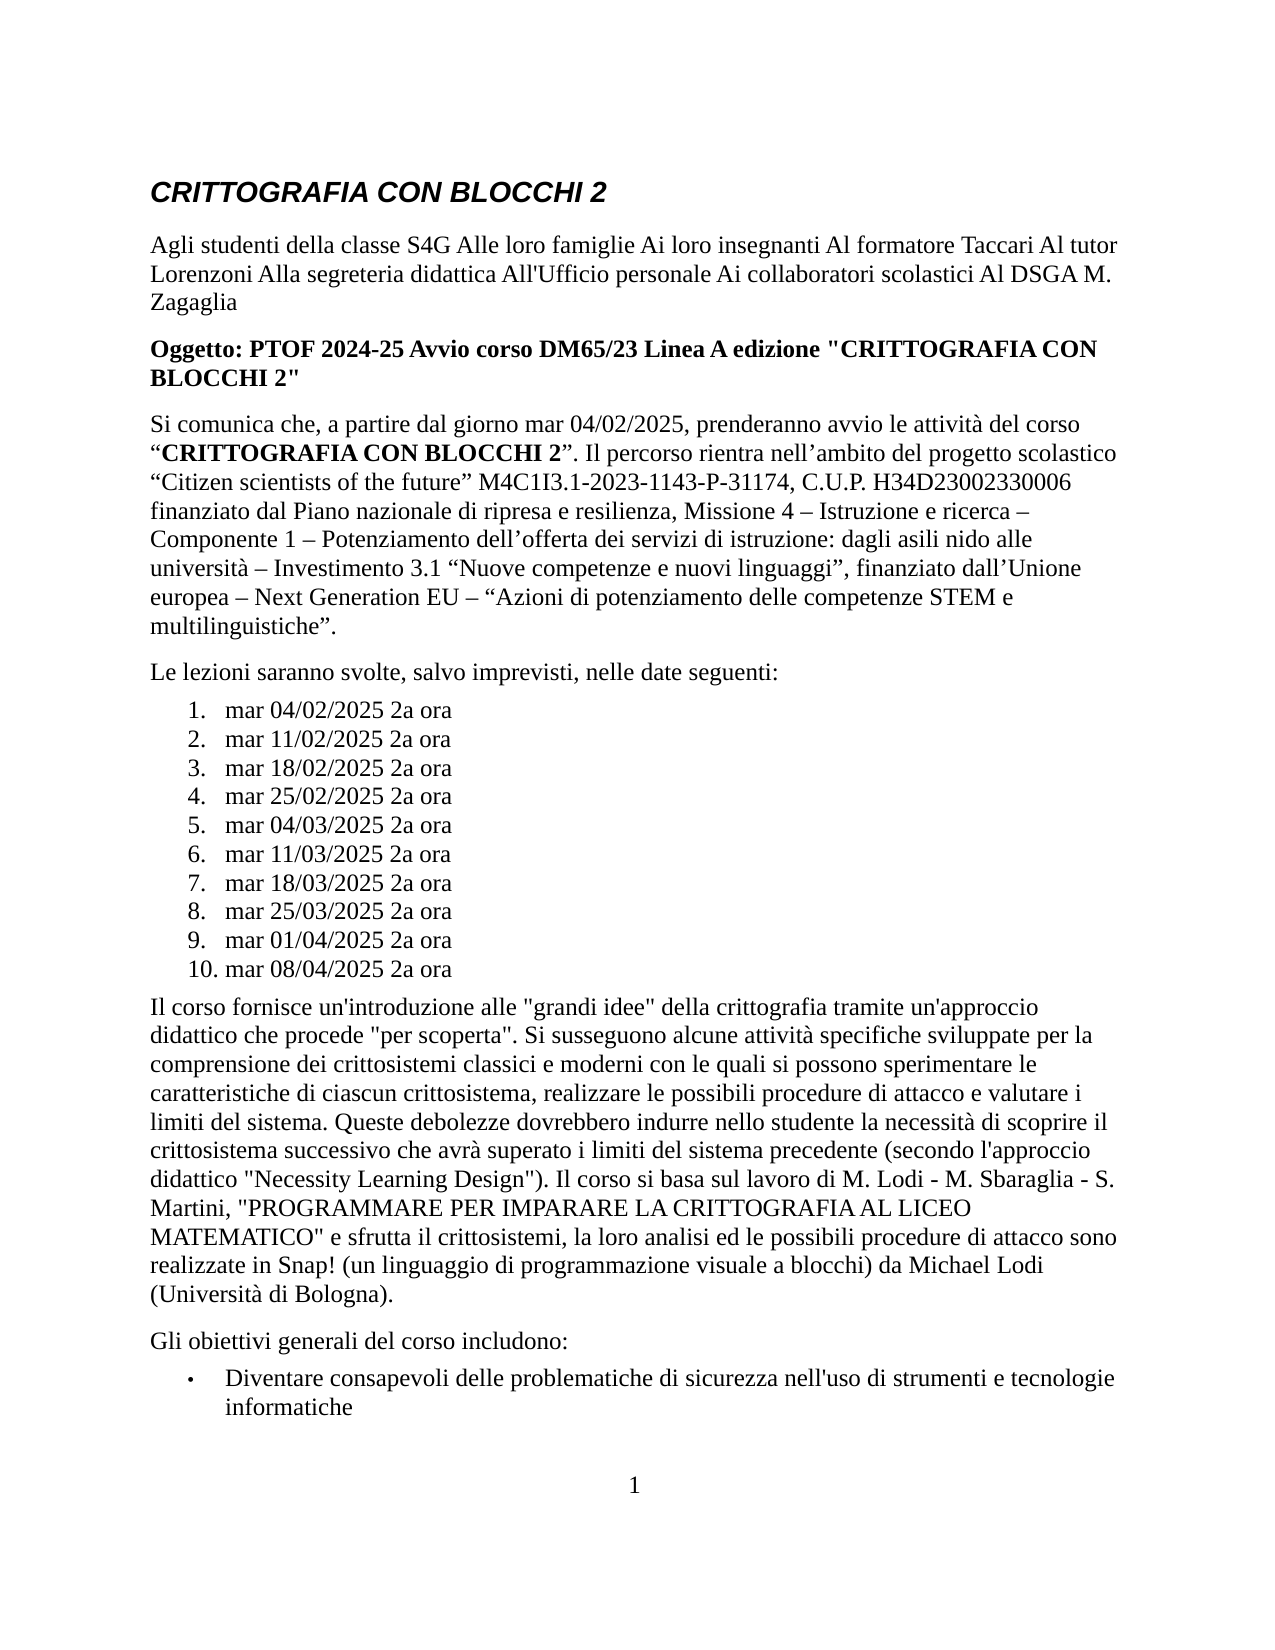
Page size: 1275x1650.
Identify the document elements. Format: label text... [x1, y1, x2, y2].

list mar 11/02/2025 2a ora [187, 724, 1125, 753]
list mar 08/04/2025 2a ora [187, 954, 1125, 983]
list mar 25/02/2025 2a ora [187, 781, 1125, 810]
text Agli studenti della classe S4G Alle loro famiglie Ai loro insegnanti Al formatore Taccari Al tutor Lorenzoni Alla segreteria didattica All'Ufficio personale Ai collaboratori scolastici Al DSGA M. Zagaglia [150, 230, 1125, 316]
list mar 11/03/2025 2a ora [187, 839, 1125, 868]
list Diventare consapevoli delle problematiche di sicurezza nell'uso di strumenti e tecnologie informatiche [187, 1363, 1125, 1421]
text Oggetto: PTOF 2024-25 Avvio corso DM65/23 Linea A edizione "CRITTOGRAFIA CON BLOCCHI 2" [150, 334, 1125, 392]
text Si comunica che, a partire dal giorno mar 04/02/2025, prenderanno avvio le attività del corso “CRITTOGRAFIA CON BLOCCHI 2”. Il percorso rientra nell’ambito del progetto scolastico “Citizen scientists of the future” M4C1I3.1-2023-1143-P-31174, C.U.P. H34D23002330006 finanziato dal Piano nazionale di ripresa e resilienza, Missione 4 – Istruzione e ricerca – Componente 1 – Potenziamento dell’offerta dei servizi di istruzione: dagli asili nido alle università – Investimento 3.1 “Nuove competenze e nuovi linguaggi”, finanziato dall’Unione europea – Next Generation EU – “Azioni di potenziamento delle competenze STEM e multilinguistiche”. [150, 409, 1125, 639]
text Gli obiettivi generali del corso includono: [150, 1326, 1125, 1354]
list mar 01/04/2025 2a ora [187, 925, 1125, 954]
subtitle CRITTOGRAFIA CON BLOCCHI 2 [150, 175, 1125, 208]
list mar 04/02/2025 2a ora [187, 695, 1125, 724]
list mar 18/02/2025 2a ora [187, 753, 1125, 781]
list mar 25/03/2025 2a ora [187, 896, 1125, 925]
list mar 04/03/2025 2a ora [187, 810, 1125, 839]
text Le lezioni saranno svolte, salvo imprevisti, nelle date seguenti: [150, 657, 1125, 686]
list mar 18/03/2025 2a ora [187, 868, 1125, 896]
text Il corso fornisce un'introduzione alle "grandi idee" della crittografia tramite un'approccio didattico che procede "per scoperta". Si susseguono alcune attività specifiche sviluppate per la comprensione dei crittosistemi classici e moderni con le quali si possono sperimentare le caratteristiche di ciascun crittosistema, realizzare le possibili procedure di attacco e valutare i limiti del sistema. Queste debolezze dovrebbero indurre nello studente la necessità di scoprire il crittosistema successivo che avrà superato i limiti del sistema precedente (secondo l'approccio didattico "Necessity Learning Design"). Il corso si basa sul lavoro di M. Lodi - M. Sbaraglia - S. Martini, "PROGRAMMARE PER IMPARARE LA CRITTOGRAFIA AL LICEO MATEMATICO" e sfrutta il crittosistemi, la loro analisi ed le possibili procedure di attacco sono realizzate in Snap! (un linguaggio di programmazione visuale a blocchi) da Michael Lodi (Università di Bologna). [150, 992, 1125, 1308]
